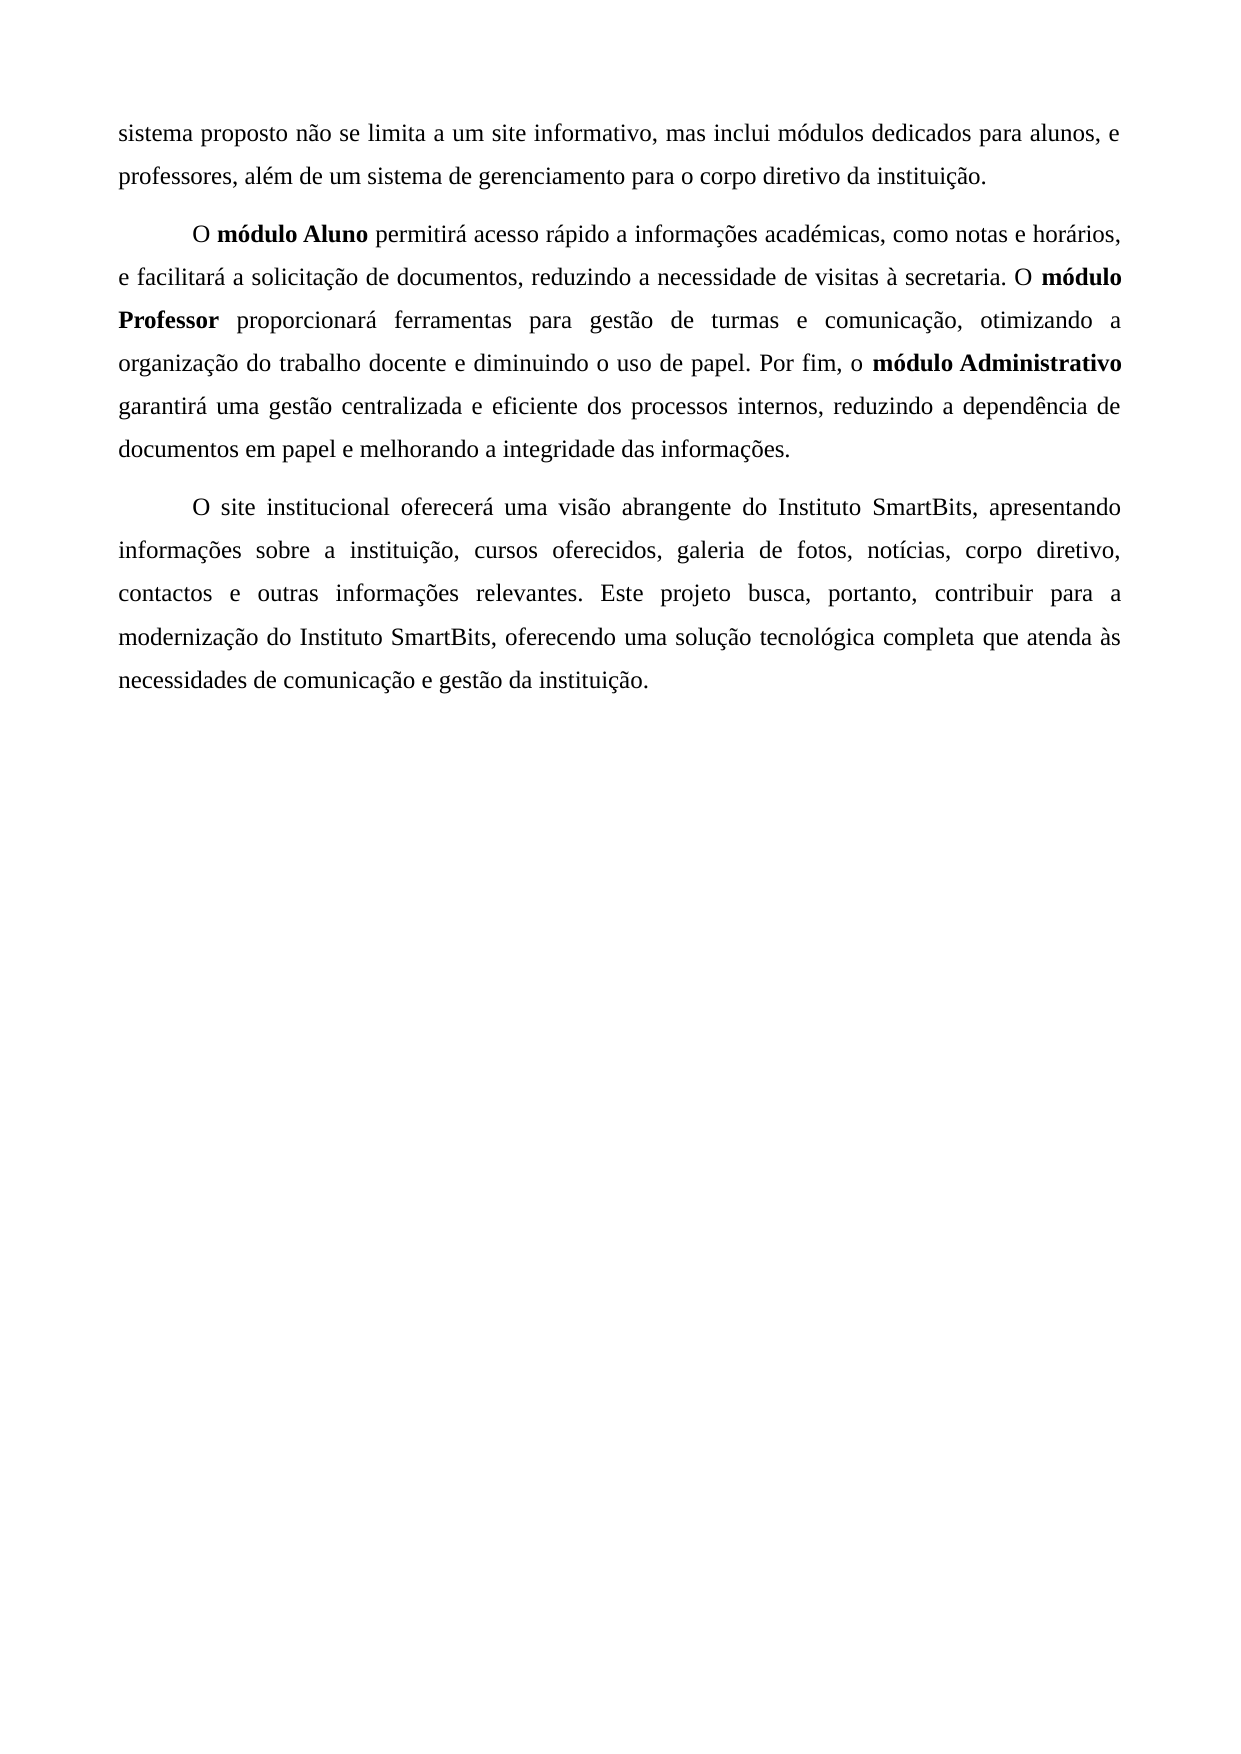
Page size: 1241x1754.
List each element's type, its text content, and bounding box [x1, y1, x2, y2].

text O módulo Aluno permitirá acesso rápido a informações académicas, como notas e horários, e facilitará a solicitação de documentos, reduzindo a necessidade de visitas à secretaria. O módulo Professor proporcionará ferramentas para gestão de turmas e comunicação, otimizando a organização do trabalho docente e diminuindo o uso de papel. Por fim, o módulo Administrativo garantirá uma gestão centralizada e eficiente dos processos internos, reduzindo a dependência de documentos em papel e melhorando a integridade das informações. [118, 219, 1122, 463]
text sistema proposto não se limita a um site informativo, mas inclui módulos dedicados para alunos, e professores, além de um sistema de gerenciamento para o corpo diretivo da instituição. [118, 118, 1122, 190]
text O site institucional oferecerá uma visão abrangente do Instituto SmartBits, apresentando informações sobre a instituição, cursos oferecidos, galeria de fotos, notícias, corpo diretivo, contactos e outras informações relevantes. Este projeto busca, portanto, contribuir para a modernização do Instituto SmartBits, oferecendo uma solução tecnológica completa que atenda às necessidades de comunicação e gestão da instituição. [118, 492, 1122, 693]
